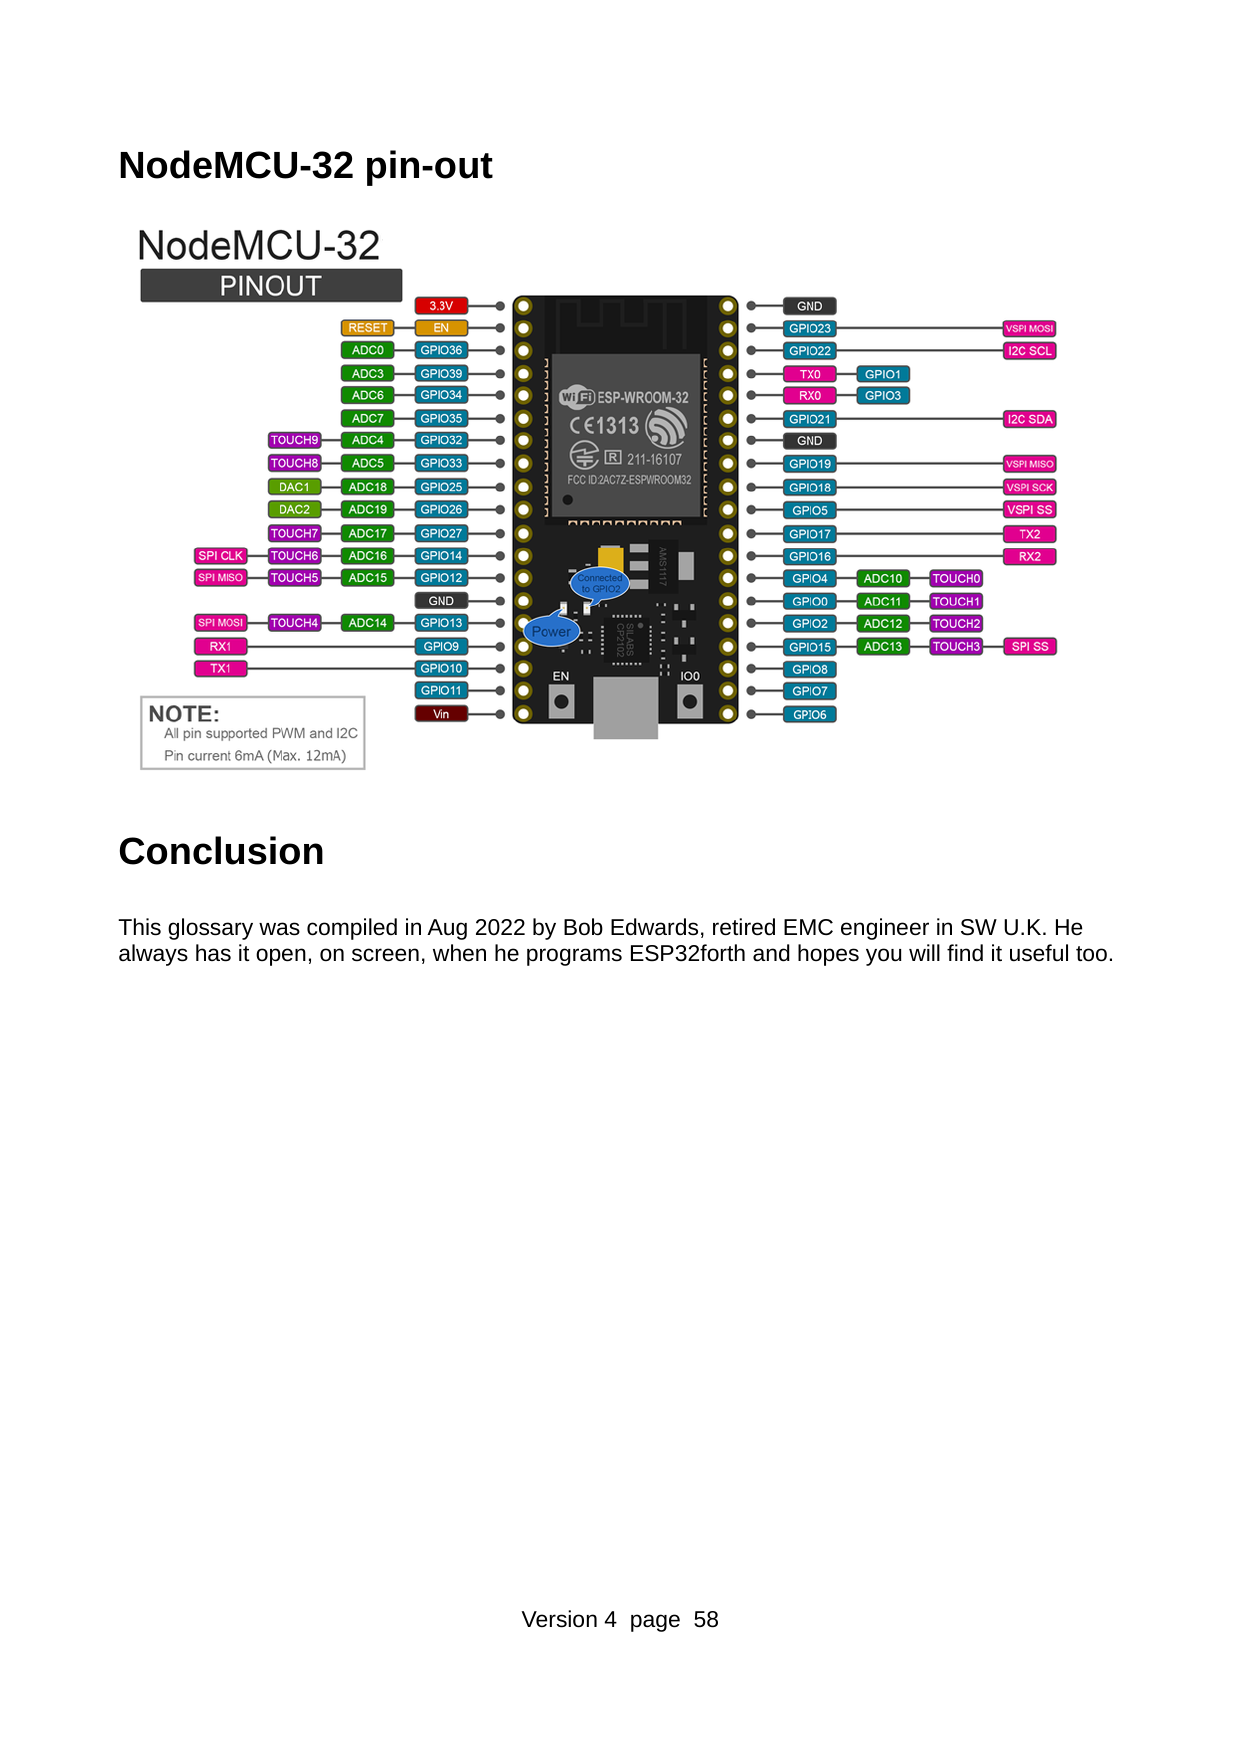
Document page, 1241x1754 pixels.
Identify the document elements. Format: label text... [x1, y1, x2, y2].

picture [123, 208, 1128, 776]
subtitle Conclusion [118, 829, 1122, 873]
text This glossary was compiled in Aug 2022 by Bob Edwards, retired EMC engineer in SW U.K. He always has it open, on screen, when he programs ESP32forth and hopes you will find it useful too. [118, 914, 1122, 967]
subtitle NodeMCU-32 pin-out [118, 143, 1122, 187]
